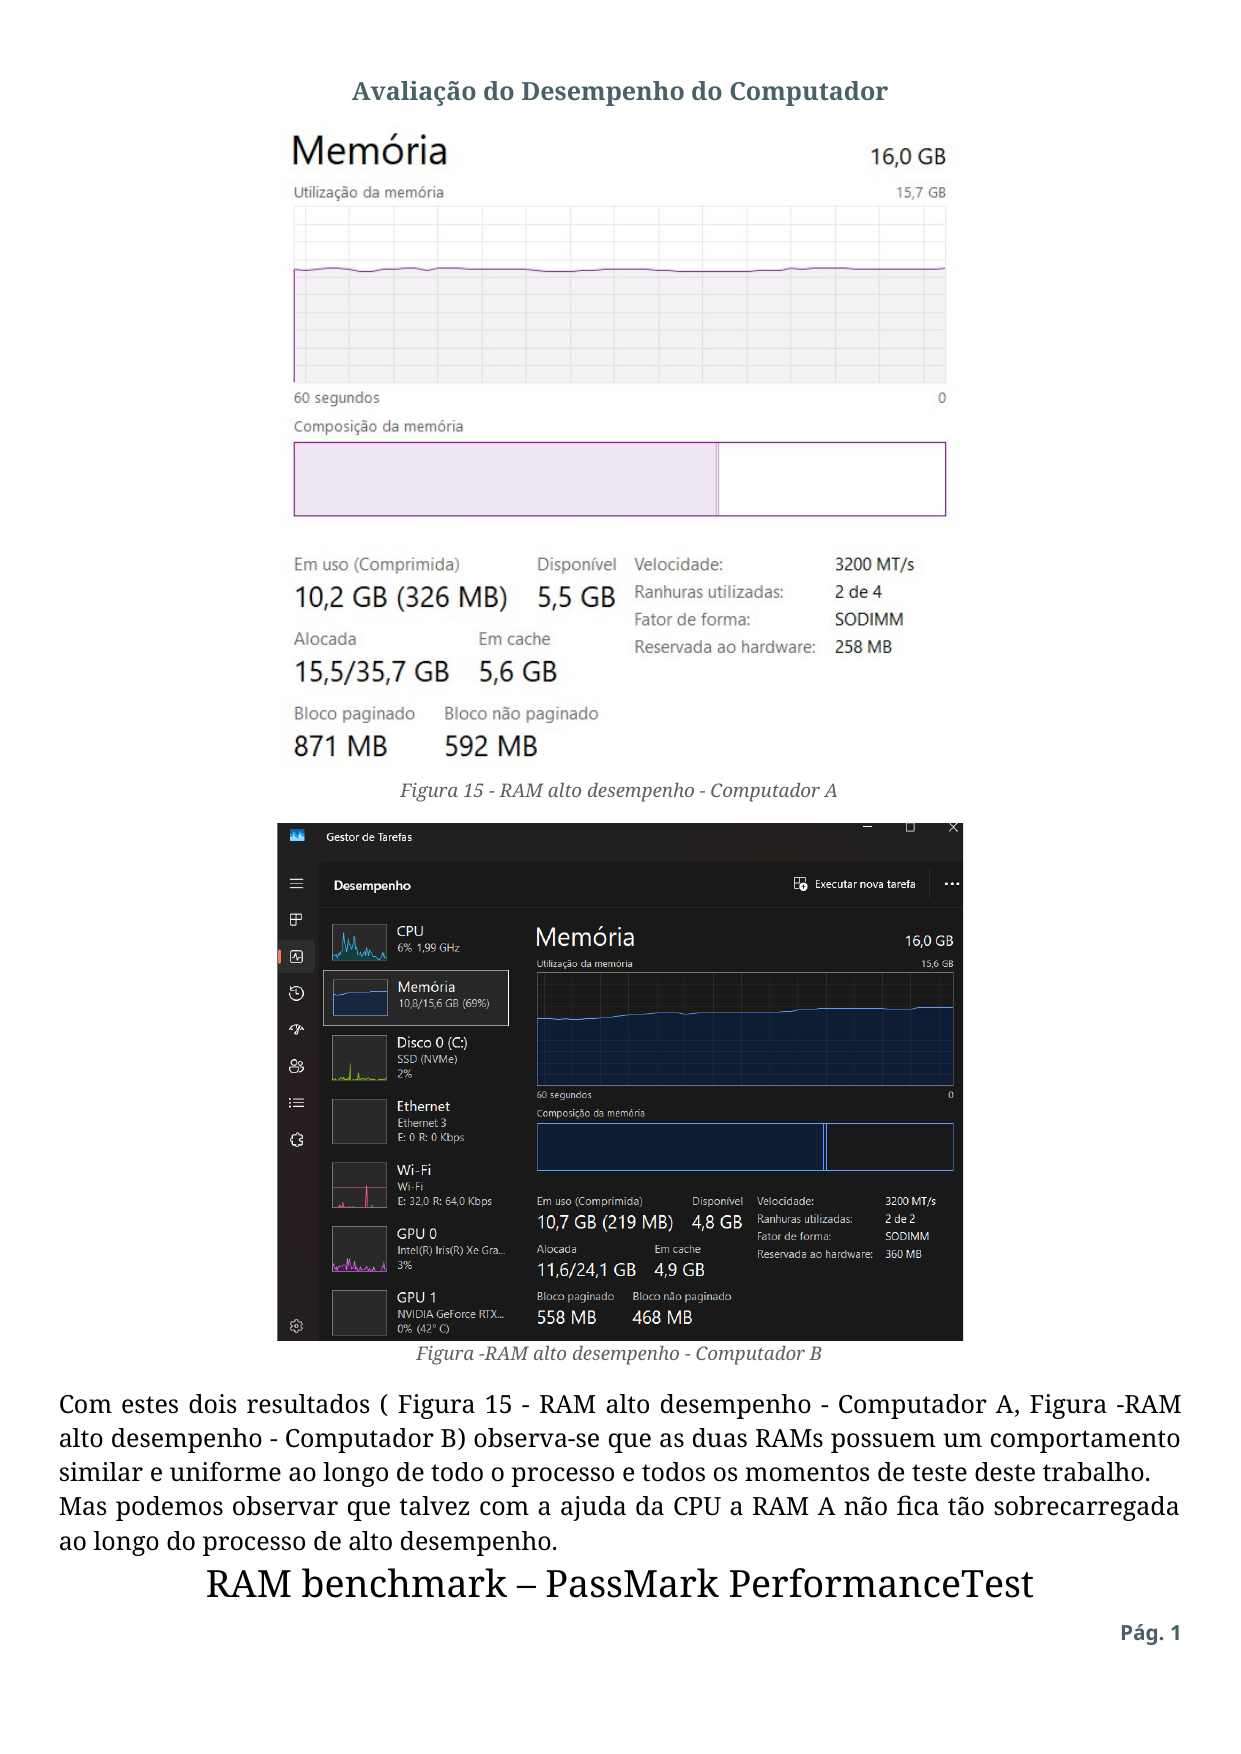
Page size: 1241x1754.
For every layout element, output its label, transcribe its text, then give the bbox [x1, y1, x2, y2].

text Com estes dois resultados ( Figura 15 - RAM alto desempenho - Computador A, Figura -RAM alto desempenho - Computador B) observa-se que as duas RAMs possuem um comportamento similar e uniforme ao longo de todo o processo e todos os momentos de teste deste trabalho. [58, 1387, 1182, 1489]
text Mas podemos observar que talvez com a ajuda da CPU a RAM A não fica tão sobrecarregada ao longo do processo de alto desempenho. [58, 1489, 1182, 1557]
text Figura -RAM alto desempenho - Computador B [58, 1341, 1182, 1366]
subtitle RAM benchmark – PassMark PerformanceTest [58, 1557, 1182, 1608]
text Figura 15 - RAM alto desempenho - Computador A [58, 777, 1182, 803]
